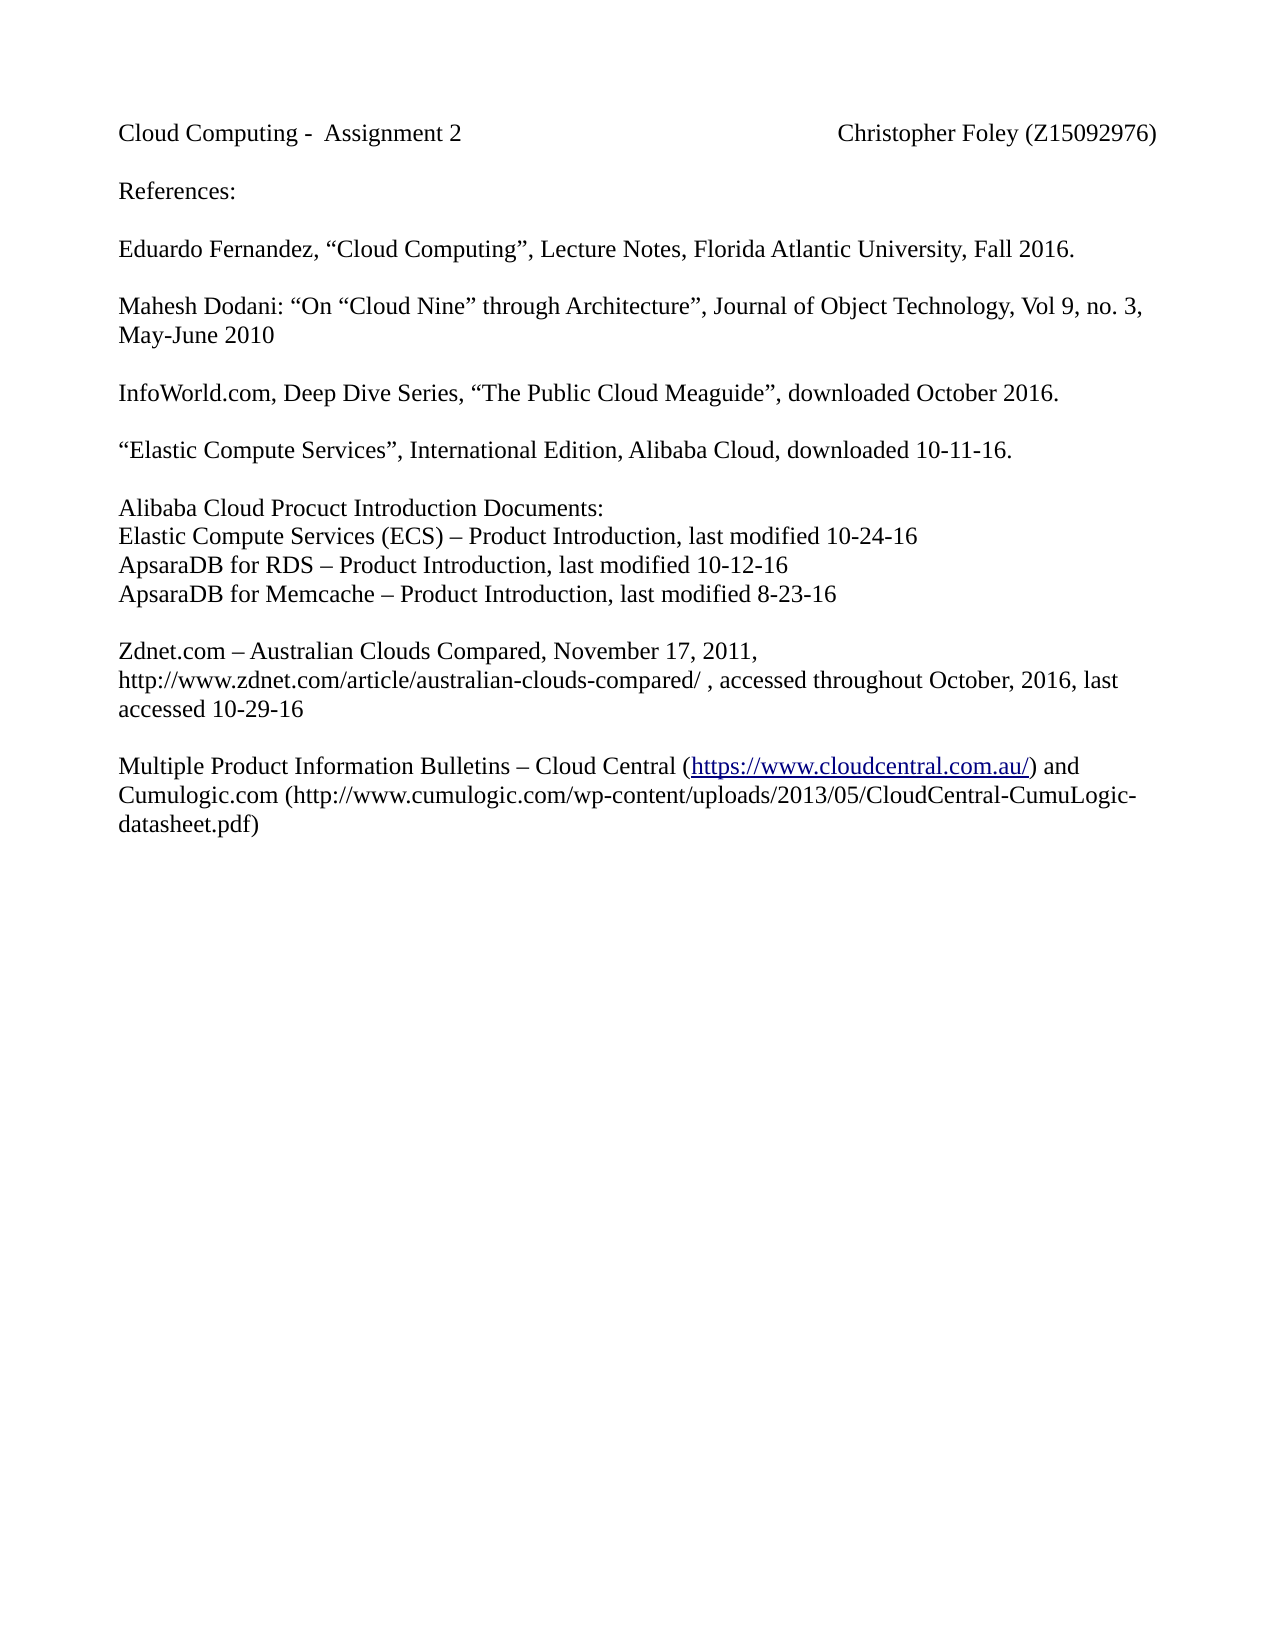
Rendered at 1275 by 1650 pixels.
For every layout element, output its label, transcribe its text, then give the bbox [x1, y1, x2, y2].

text ApsaraDB for Memcache – Product Introduction, last modified 8-23-16 [118, 579, 1157, 608]
text Multiple Product Information Bulletins – Cloud Central (https://www.cloudcentral.com.au/) and Cumulogic.com (http://www.cumulogic.com/wp-content/uploads/2013/05/CloudCentral-CumuLogic-datasheet.pdf) [118, 751, 1157, 838]
text InfoWorld.com, Deep Dive Series, “The Public Cloud Meaguide”, downloaded October 2016. [118, 378, 1157, 406]
text “Elastic Compute Services”, International Edition, Alibaba Cloud, downloaded 10-11-16. [118, 435, 1157, 464]
text References: [118, 176, 1157, 205]
text Elastic Compute Services (ECS) – Product Introduction, last modified 10-24-16 [118, 521, 1157, 550]
text ApsaraDB for RDS – Product Introduction, last modified 10-12-16 [118, 550, 1157, 579]
text Eduardo Fernandez, “Cloud Computing”, Lecture Notes, Florida Atlantic University, Fall 2016. [118, 234, 1157, 263]
text Mahesh Dodani: “On “Cloud Nine” through Architecture”, Journal of Object Technology, Vol 9, no. 3, May-June 2010 [118, 291, 1157, 349]
text Zdnet.com – Australian Clouds Compared, November 17, 2011, http://www.zdnet.com/article/australian-clouds-compared/ , accessed throughout October, 2016, last accessed 10-29-16 [118, 636, 1157, 723]
text Alibaba Cloud Procuct Introduction Documents: [118, 493, 1157, 521]
